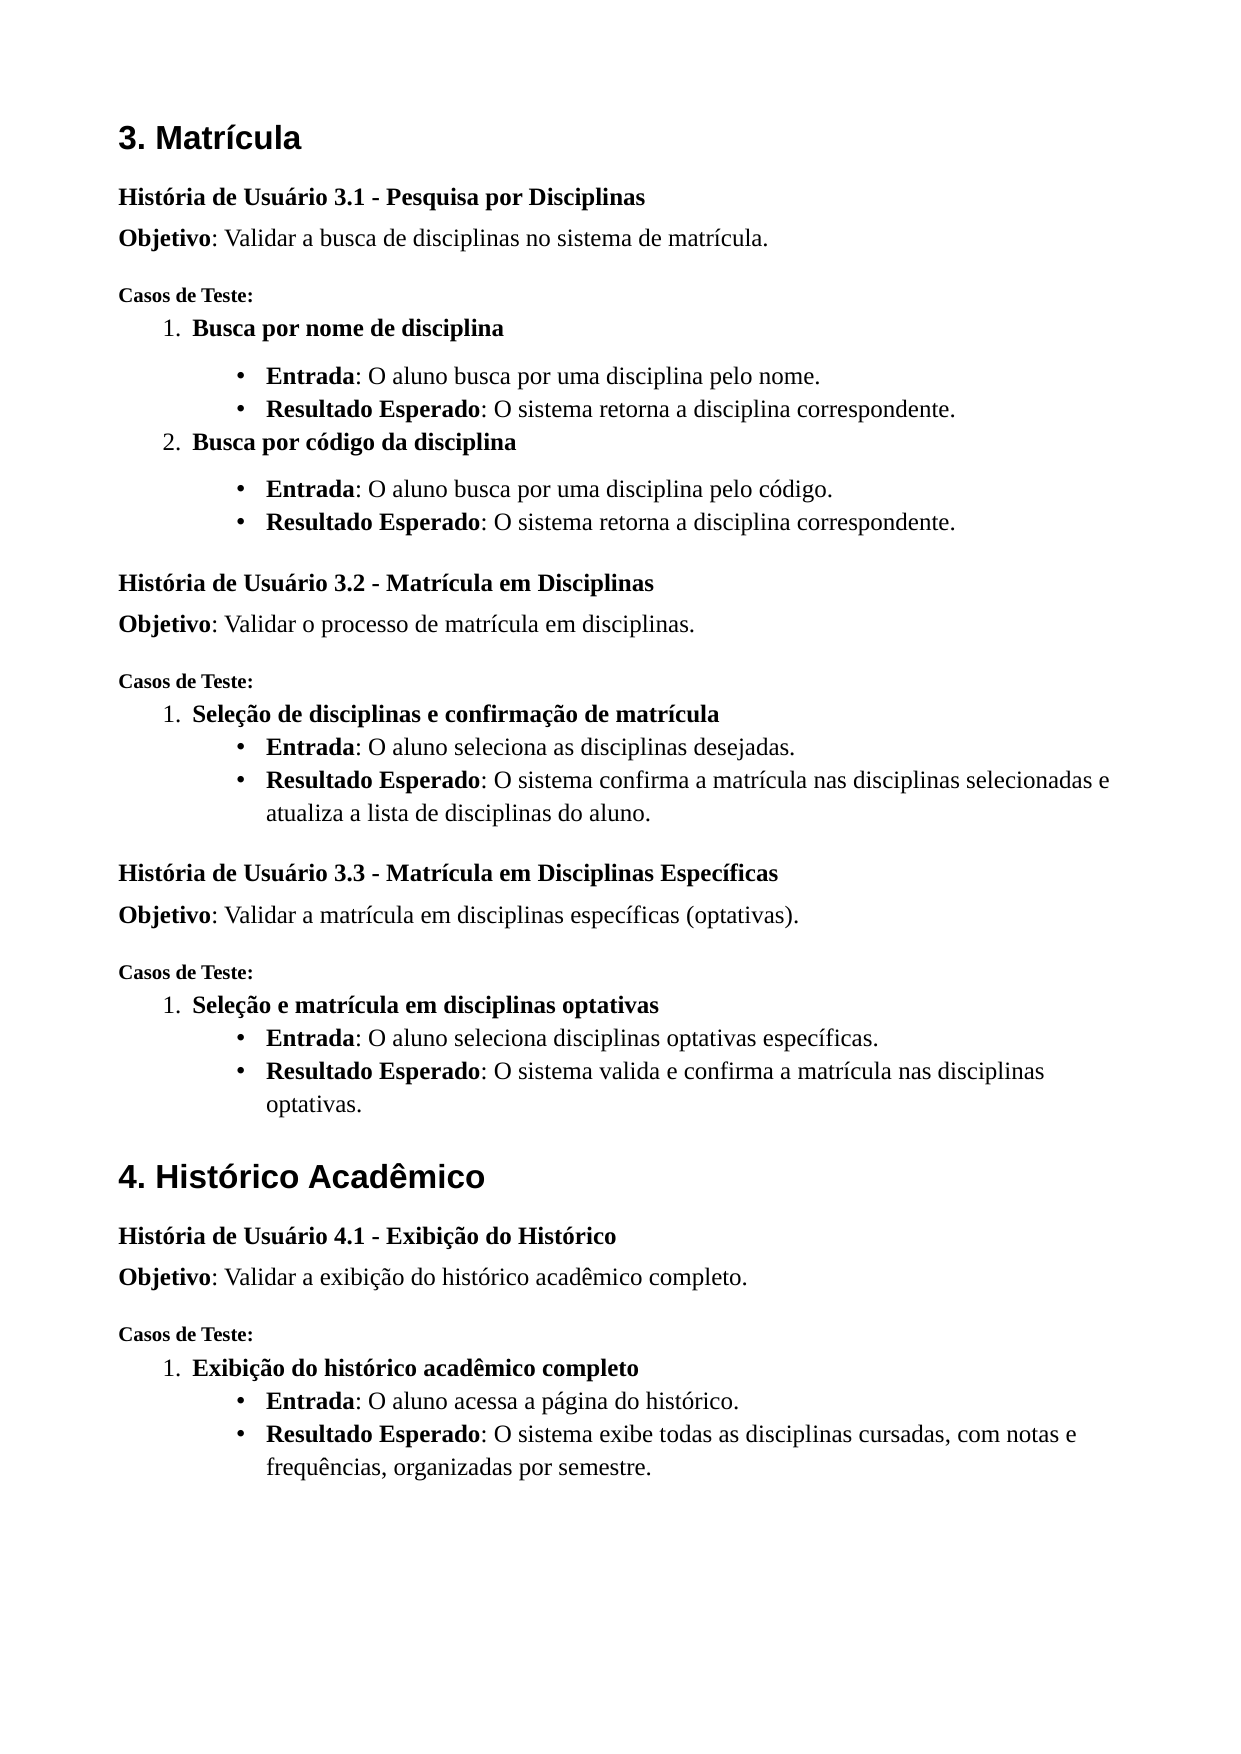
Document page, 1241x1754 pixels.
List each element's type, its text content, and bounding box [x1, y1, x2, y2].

list Resultado Esperado: O sistema retorna a disciplina correspondente. [236, 507, 1122, 536]
list Entrada: O aluno seleciona as disciplinas desejadas. [236, 732, 1122, 761]
subtitle 4. Histórico Acadêmico [118, 1158, 1122, 1196]
list Busca por código da disciplina [162, 427, 1122, 456]
subtitle História de Usuário 3.2 - Matrícula em Disciplinas [118, 568, 1122, 596]
list Entrada: O aluno acessa a página do histórico. [236, 1386, 1122, 1414]
subtitle História de Usuário 3.1 - Pesquisa por Disciplinas [118, 182, 1122, 210]
subtitle História de Usuário 3.3 - Matrícula em Disciplinas Específicas [118, 858, 1122, 887]
subtitle Casos de Teste: [118, 1322, 1122, 1346]
list Resultado Esperado: O sistema retorna a disciplina correspondente. [236, 394, 1122, 423]
list Entrada: O aluno busca por uma disciplina pelo código. [236, 474, 1122, 503]
list Busca por nome de disciplina [162, 313, 1122, 342]
list Resultado Esperado: O sistema exibe todas as disciplinas cursadas, com notas e frequências, organizadas por semestre. [236, 1419, 1122, 1481]
list Seleção e matrícula em disciplinas optativas [162, 990, 1122, 1019]
text Objetivo: Validar o processo de matrícula em disciplinas. [118, 609, 1122, 638]
text Objetivo: Validar a matrícula em disciplinas específicas (optativas). [118, 900, 1122, 928]
list Resultado Esperado: O sistema valida e confirma a matrícula nas disciplinas optativas. [236, 1056, 1122, 1118]
subtitle Casos de Teste: [118, 669, 1122, 693]
text Objetivo: Validar a exibição do histórico acadêmico completo. [118, 1262, 1122, 1291]
text Objetivo: Validar a busca de disciplinas no sistema de matrícula. [118, 223, 1122, 252]
list Entrada: O aluno seleciona disciplinas optativas específicas. [236, 1023, 1122, 1052]
list Entrada: O aluno busca por uma disciplina pelo nome. [236, 361, 1122, 389]
subtitle Casos de Teste: [118, 283, 1122, 307]
subtitle Casos de Teste: [118, 960, 1122, 984]
subtitle 3. Matrícula [118, 118, 1122, 157]
list Exibição do histórico acadêmico completo [162, 1353, 1122, 1381]
subtitle História de Usuário 4.1 - Exibição do Histórico [118, 1221, 1122, 1250]
list Resultado Esperado: O sistema confirma a matrícula nas disciplinas selecionadas e atualiza a lista de disciplinas do aluno. [236, 765, 1122, 827]
list Seleção de disciplinas e confirmação de matrícula [162, 699, 1122, 728]
